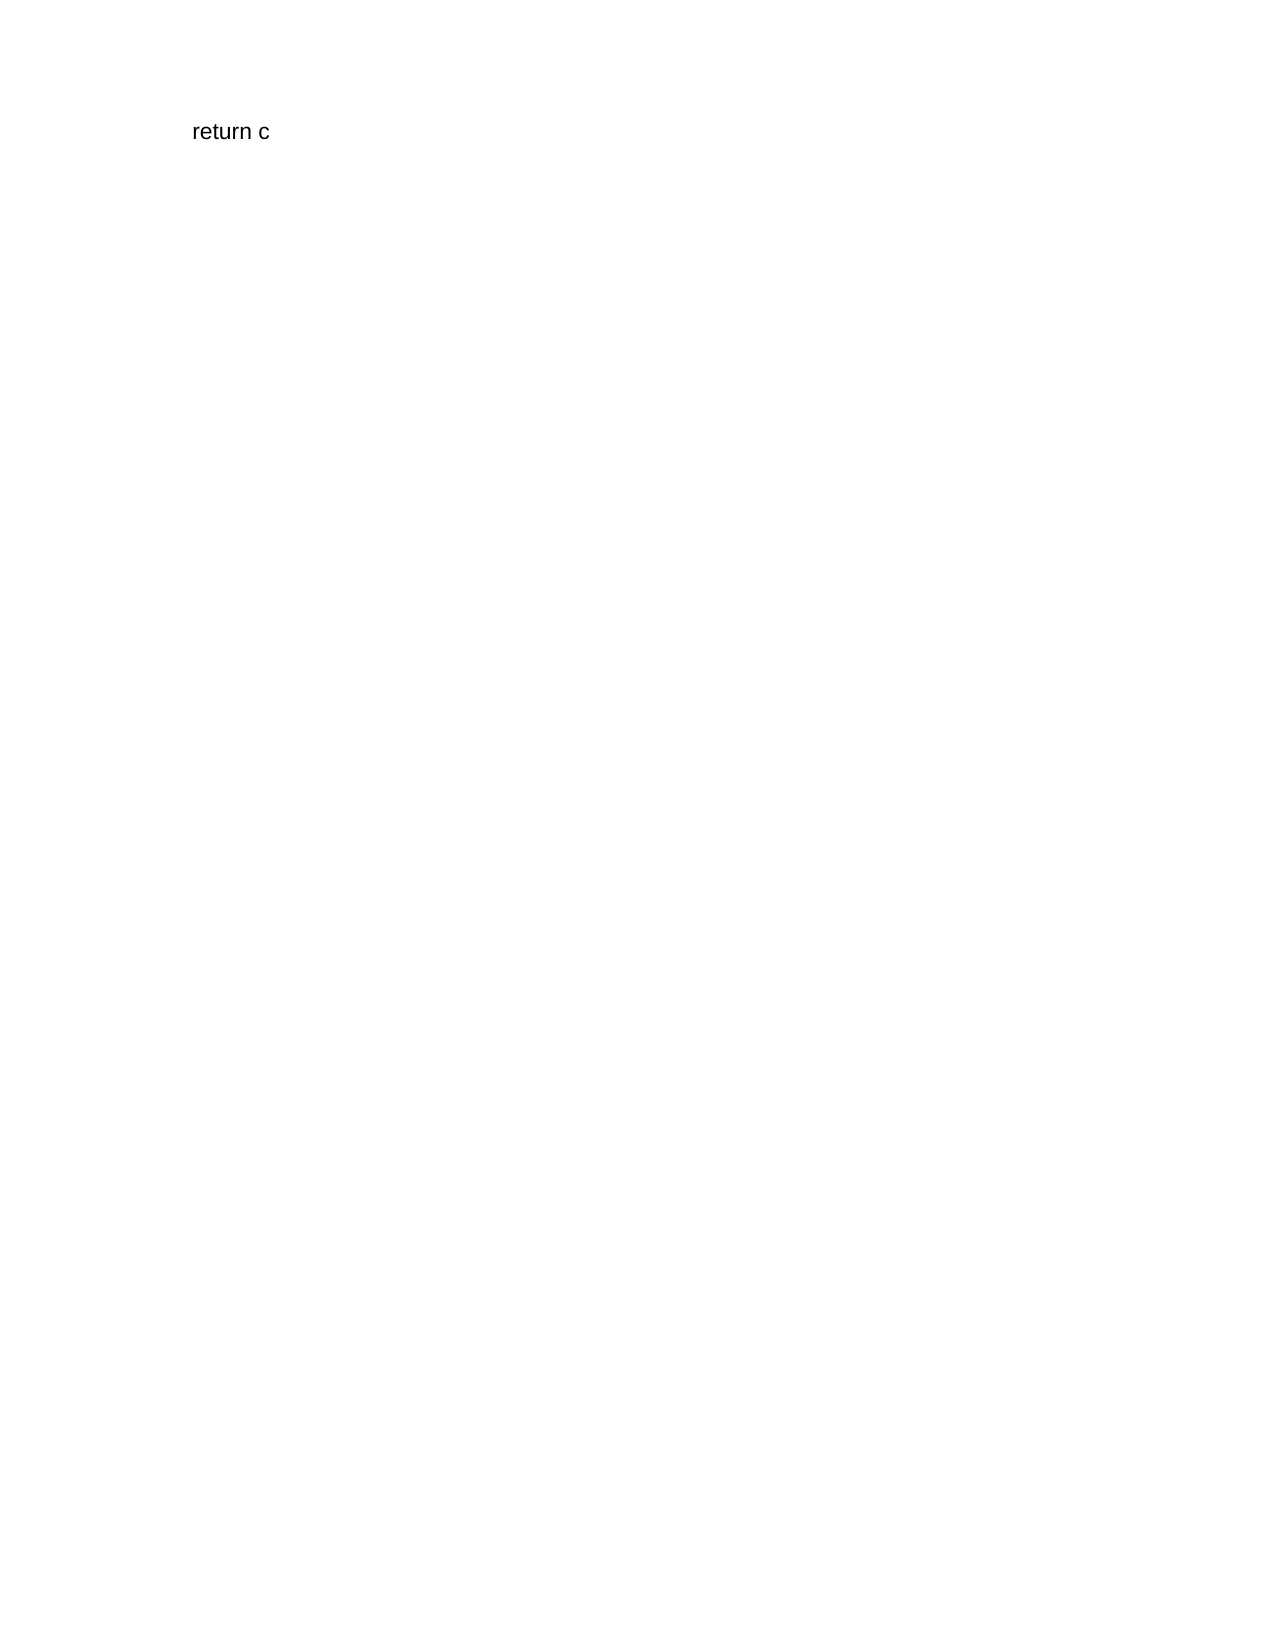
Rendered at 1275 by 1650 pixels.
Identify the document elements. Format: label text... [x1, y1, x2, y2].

text return c [118, 118, 1157, 177]
